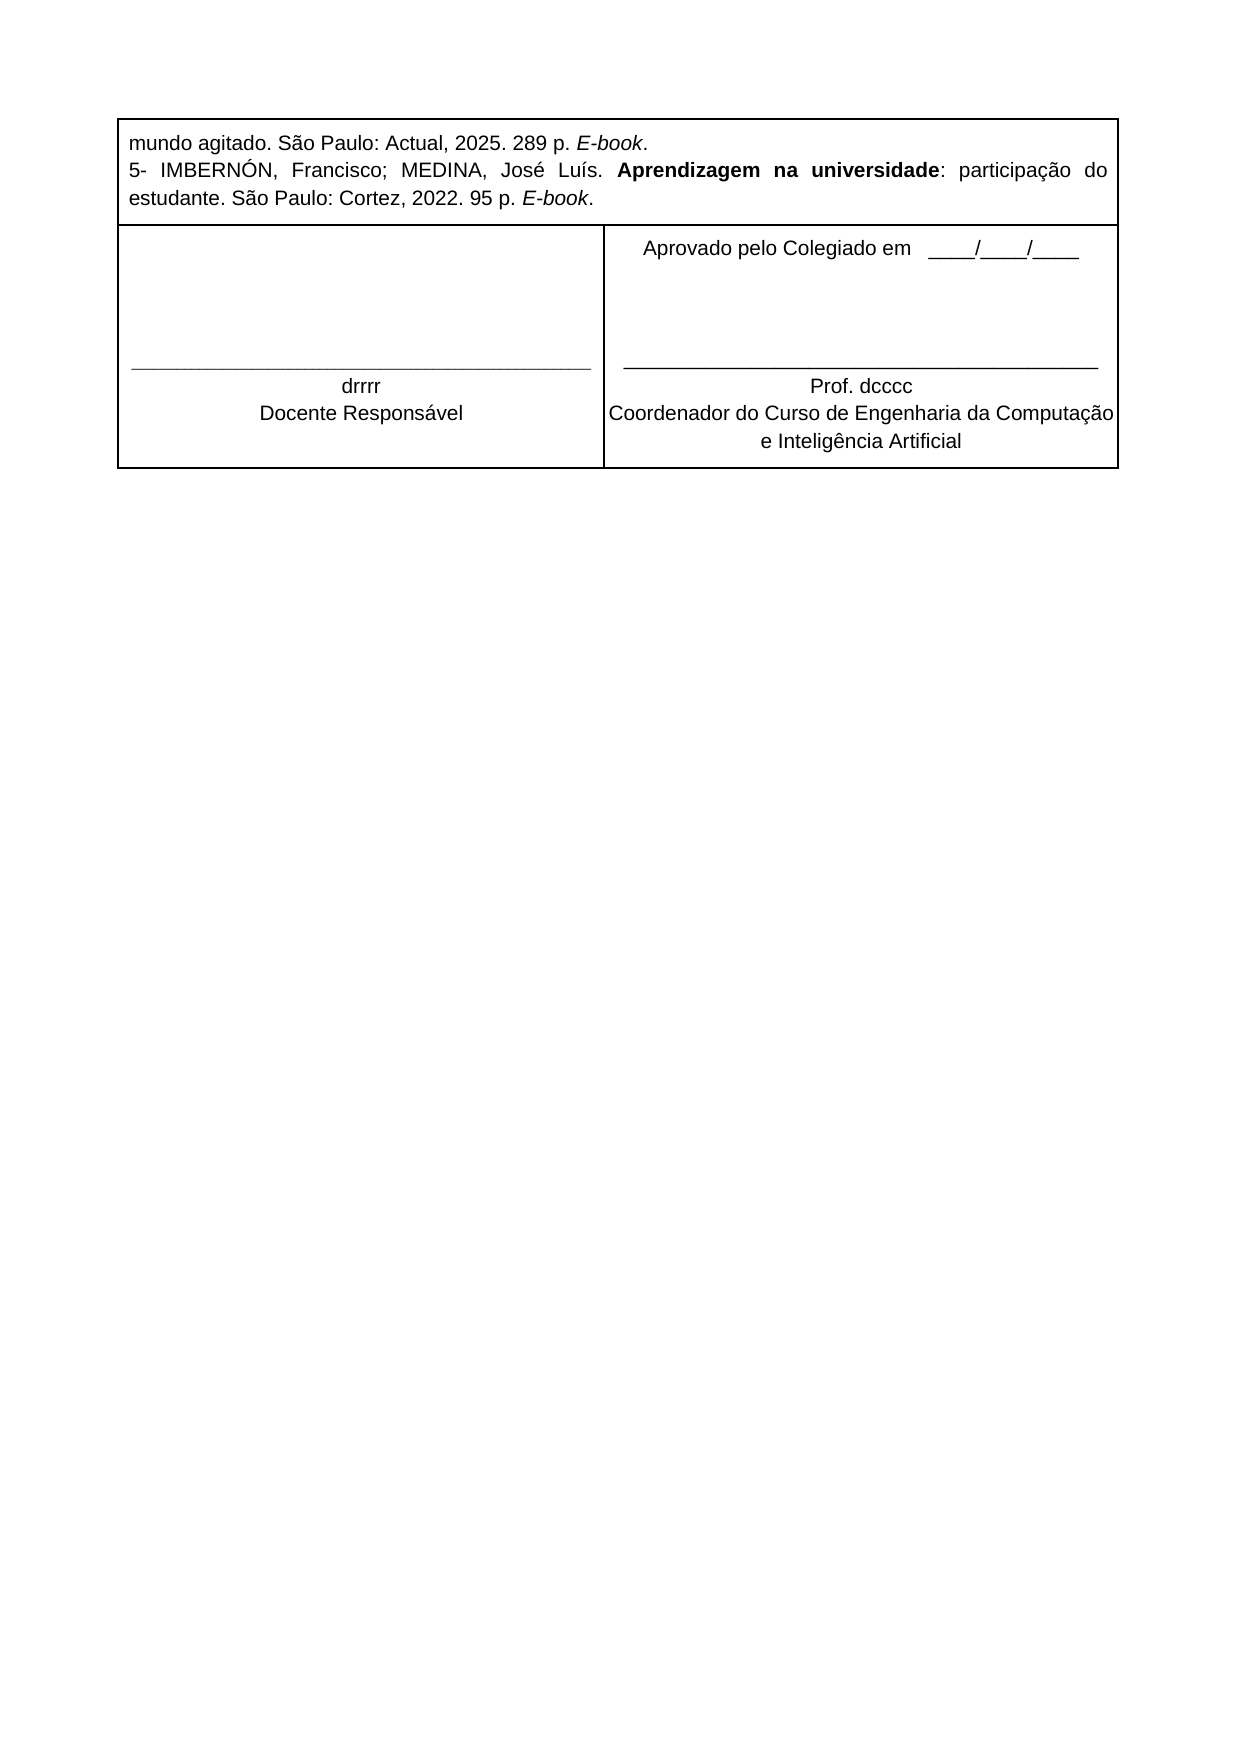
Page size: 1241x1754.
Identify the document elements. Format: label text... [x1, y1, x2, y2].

table_cell Aprovado pelo Colegiado em ____/____/____ _________________________________________ Prof. dcccc Coordenador do Curso de Engenharia da Computação e Inteligência Artificial [605, 226, 1117, 467]
table_cell _____________________________________________________________ drrrr Docente Responsável [119, 226, 603, 467]
table_cell mundo agitado. São Paulo: Actual, 2025. 289 p. E-book. 5- IMBERNÓN, Francisco; MEDINA, José Luís. Aprendizagem na universidade: participação do estudante. São Paulo: Cortez, 2022. 95 p. E-book. [119, 120, 1117, 224]
